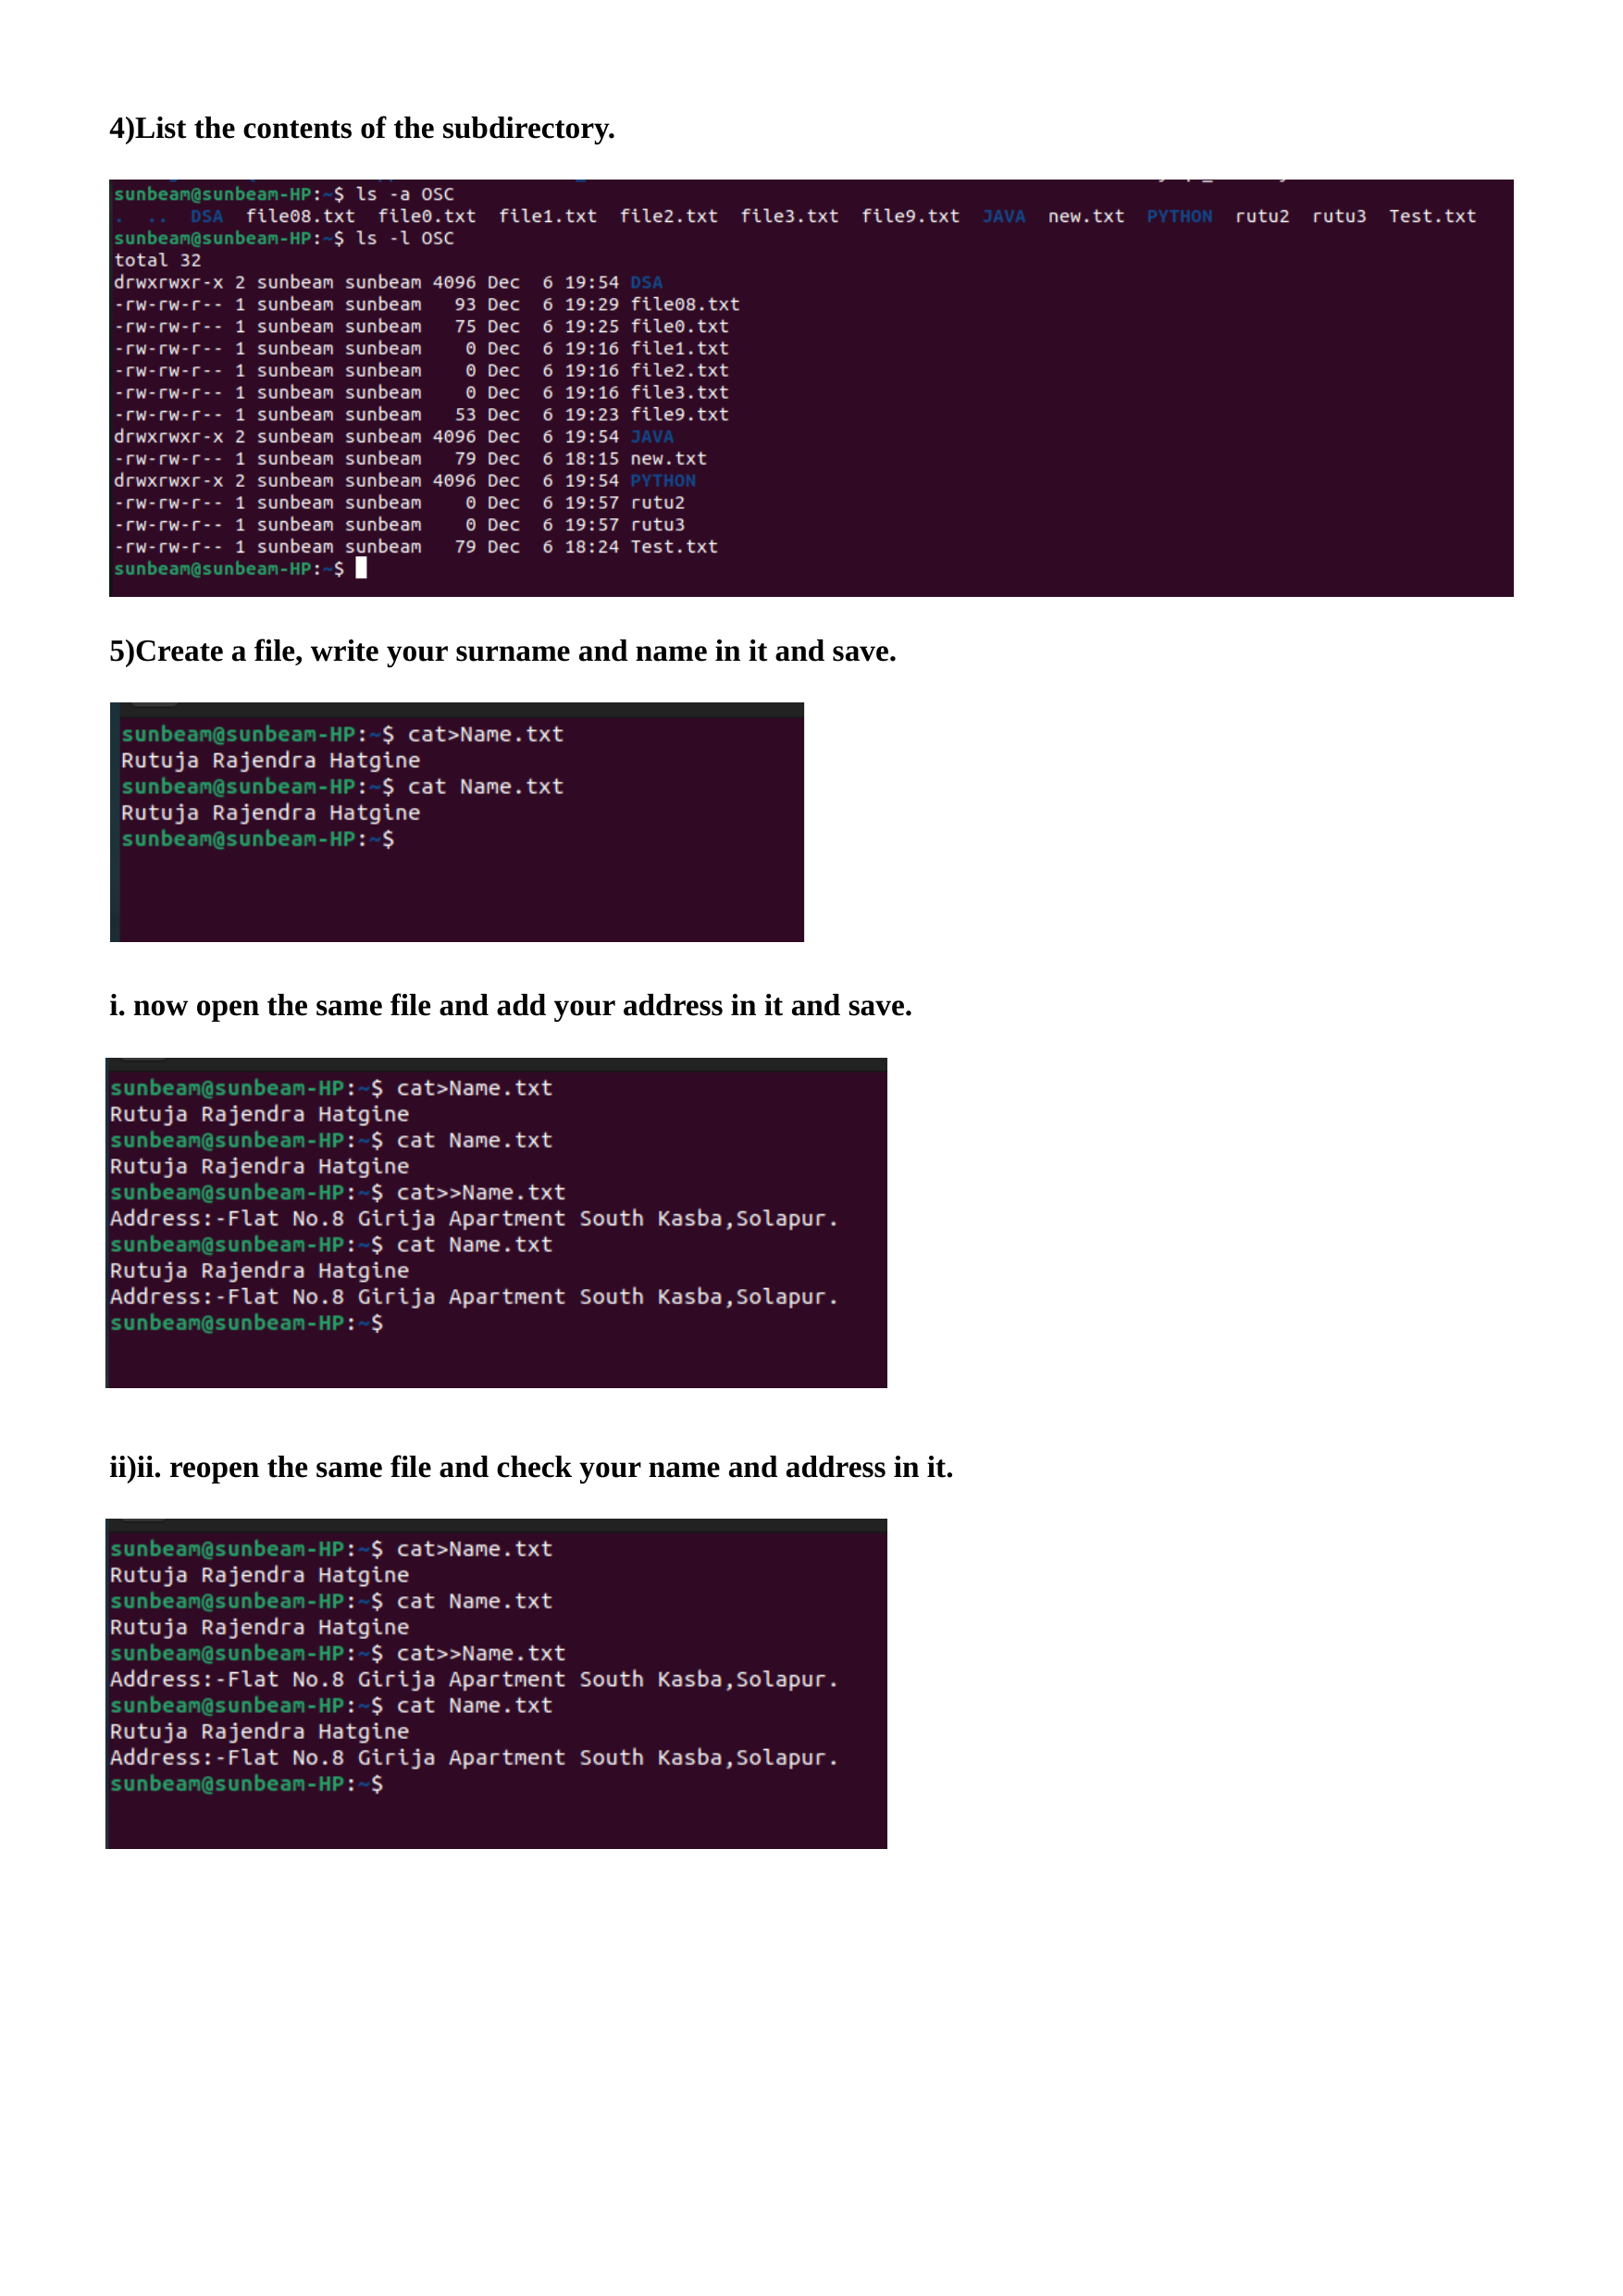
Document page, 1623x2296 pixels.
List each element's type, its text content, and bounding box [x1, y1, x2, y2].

picture [109, 180, 1514, 597]
text i. now open the same file and add your address in it and save. [109, 987, 1514, 1023]
picture [105, 1058, 887, 1388]
picture [110, 702, 805, 942]
picture [105, 1519, 887, 1849]
text 4)List the contents of the subdirectory. [109, 109, 1514, 144]
text 5)Create a file, write your surname and name in it and save. [109, 632, 1514, 667]
text ii)ii. reopen the same file and check your name and address in it. [109, 1448, 1514, 1483]
